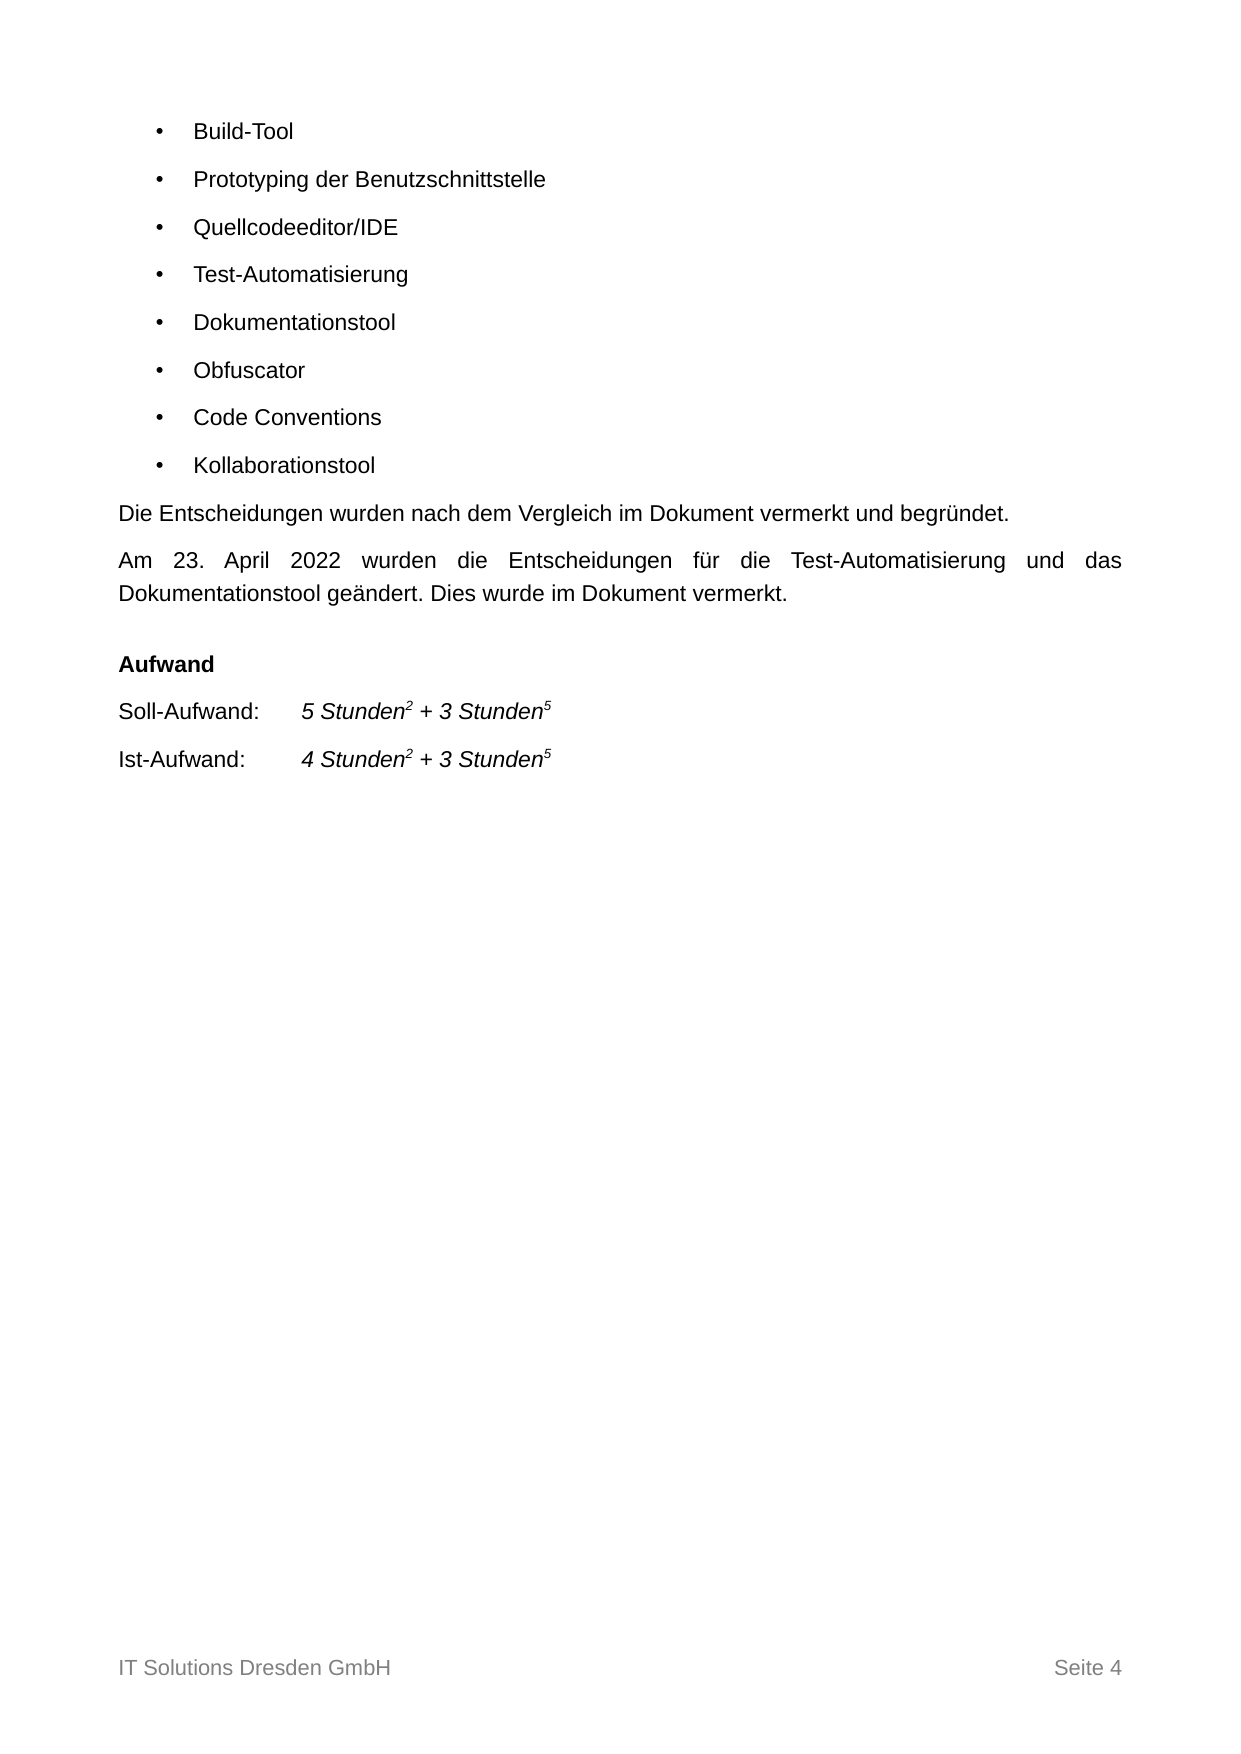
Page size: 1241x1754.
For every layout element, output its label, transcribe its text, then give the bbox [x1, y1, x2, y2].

list Build-Tool [156, 118, 1122, 144]
subtitle Aufwand [118, 651, 1122, 677]
text Am 23. April 2022 wurden die Entscheidungen für die Test-Automatisierung und das Dokumentationstool geändert. Dies wurde im Dokument vermerkt. [118, 547, 1122, 607]
text Ist-Aufwand: 4 Stunden2 + 3 Stunden5 [118, 746, 1122, 772]
list Code Conventions [156, 404, 1122, 431]
list Test-Automatisierung [156, 261, 1122, 288]
list Dokumentationstool [156, 309, 1122, 335]
list Prototyping der Benutzschnittstelle [156, 166, 1122, 192]
text Die Entscheidungen wurden nach dem Vergleich im Dokument vermerkt und begründet. [118, 500, 1122, 526]
text Soll-Aufwand: 5 Stunden2 + 3 Stunden5 [118, 698, 1122, 724]
list Quellcodeeditor/IDE [156, 213, 1122, 240]
list Kollaborationstool [156, 452, 1122, 478]
list Obfuscator [156, 357, 1122, 383]
